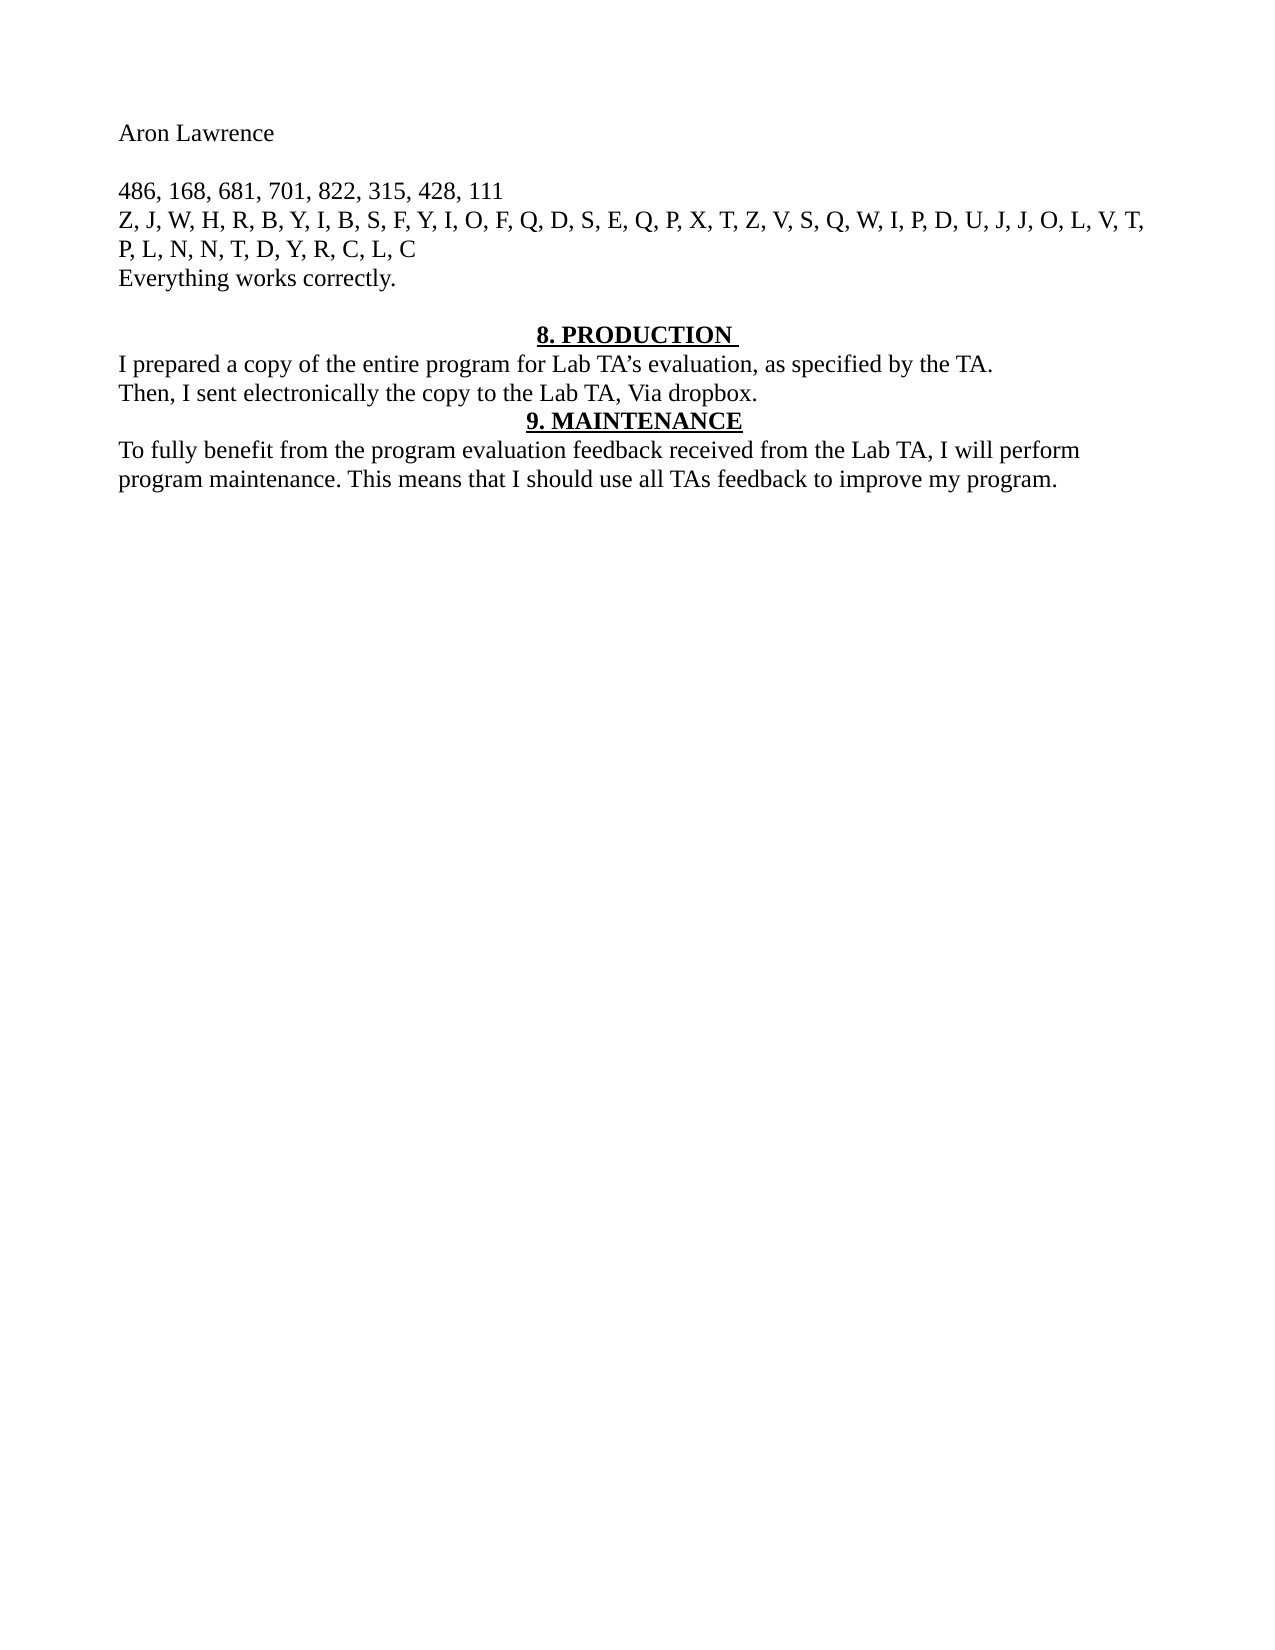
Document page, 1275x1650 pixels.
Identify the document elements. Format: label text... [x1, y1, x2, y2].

text 9. MAINTENANCE [118, 406, 1157, 435]
text Everything works correctly. [118, 263, 1157, 291]
text I prepared a copy of the entire program for Lab TA’s evaluation, as specified by the TA. [118, 349, 1157, 378]
text 8. PRODUCTION [118, 320, 1157, 349]
text program maintenance. This means that I should use all TAs feedback to improve my program. [118, 464, 1157, 493]
text To fully benefit from the program evaluation feedback received from the Lab TA, I will perform [118, 435, 1157, 464]
text Z, J, W, H, R, B, Y, I, B, S, F, Y, I, O, F, Q, D, S, E, Q, P, X, T, Z, V, S, Q, W, I, P, D, U, J, J, O, L, V, T, P, L, N, N, T, D, Y, R, C, L, C [118, 205, 1157, 263]
text 486, 168, 681, 701, 822, 315, 428, 111 [118, 176, 1157, 205]
text Then, I sent electronically the copy to the Lab TA, Via dropbox. [118, 378, 1157, 406]
